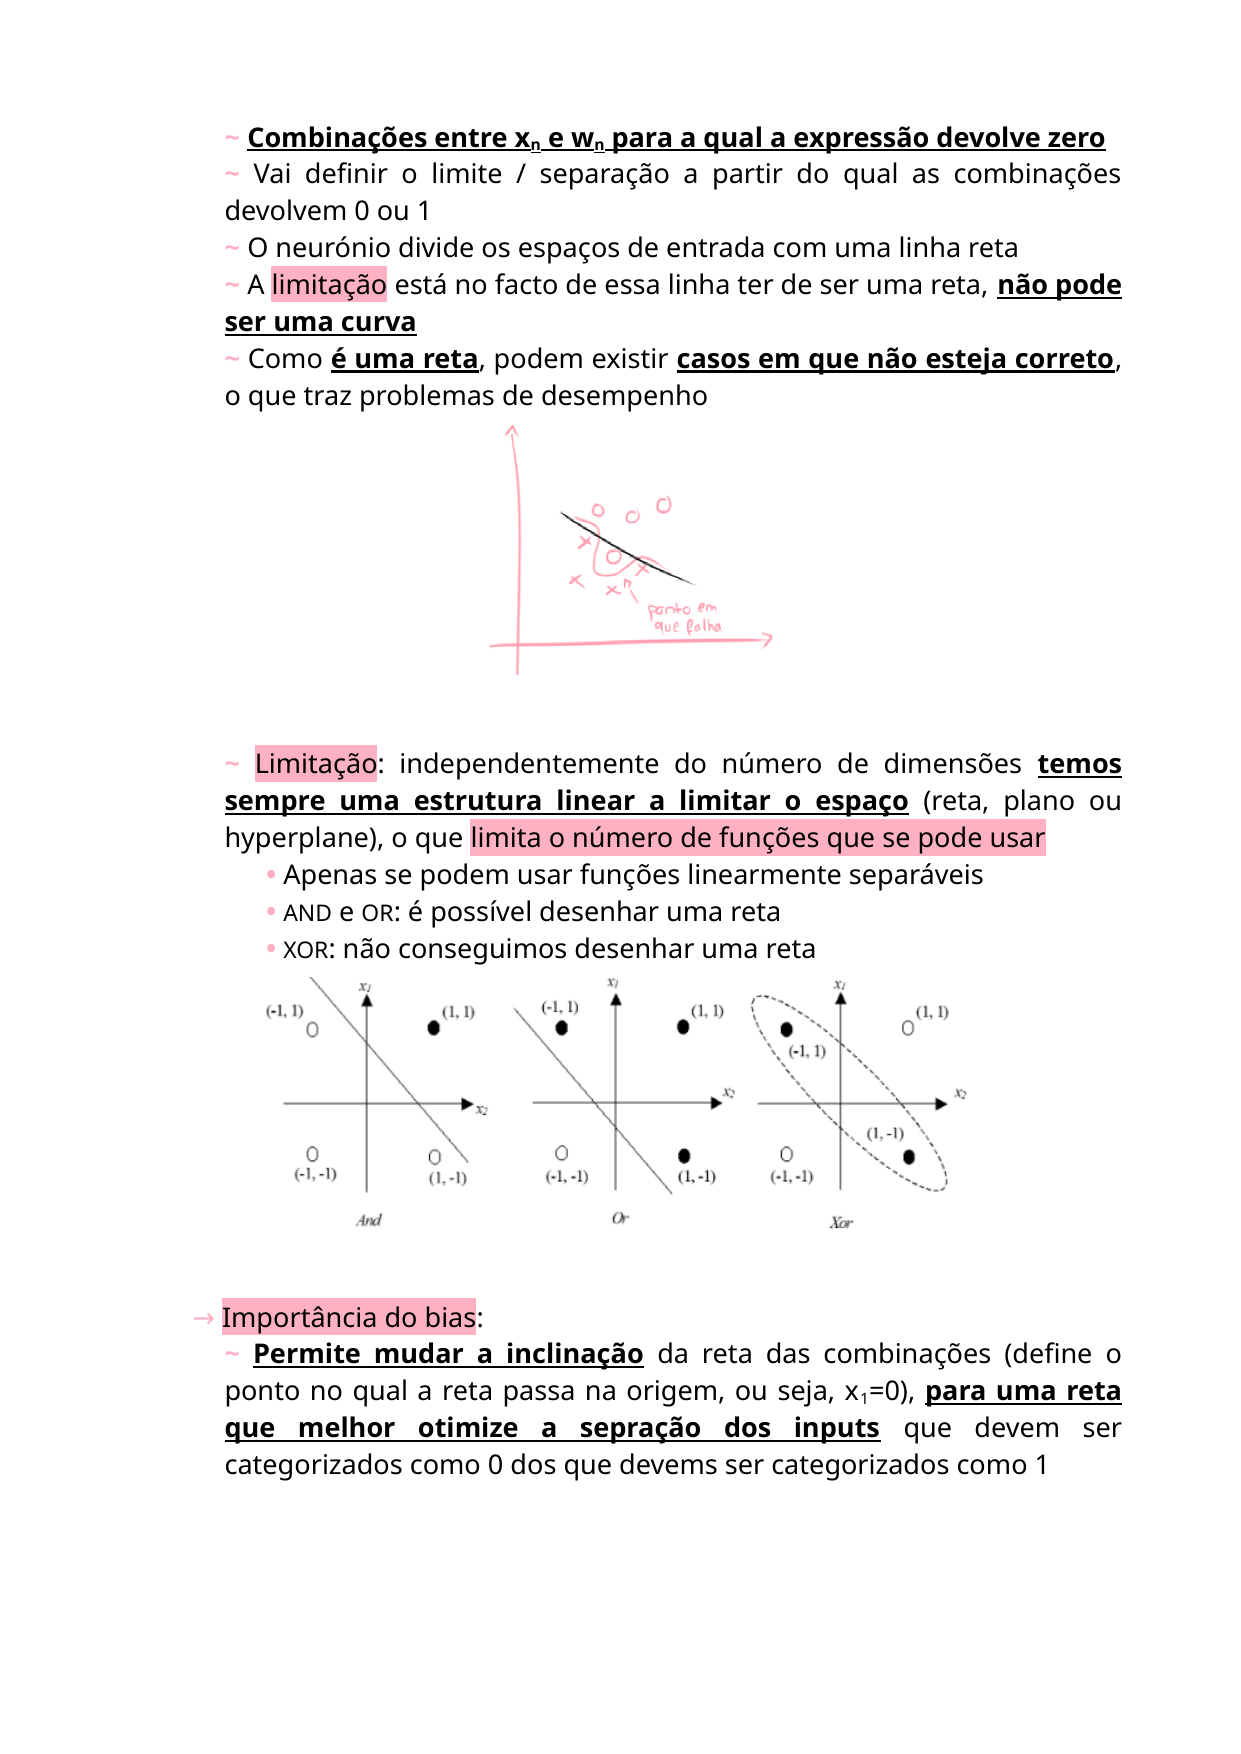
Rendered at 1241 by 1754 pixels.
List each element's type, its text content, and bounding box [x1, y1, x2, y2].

text ~ Limitação: independentemente do número de dimensões temos sempre uma estrutura linear a limitar o espaço (reta, plano ou hyperplane), o que limita o número de funções que se pode usar [224, 745, 1122, 856]
text ~ A limitação está no facto de essa linha ter de ser uma reta, não pode ser uma curva [224, 266, 1122, 339]
text → Importância do bias: [192, 1298, 1122, 1335]
text • AND e OR: é possível desenhar uma reta [266, 892, 1122, 929]
text ~ Combinações entre xn e wn para a qual a expressão devolve zero [224, 118, 1122, 155]
text ~ Como é uma reta, podem existir casos em que não esteja correto, o que traz problemas de desempenho [224, 339, 1122, 413]
text • Apenas se podem usar funções linearmente separáveis [266, 856, 1122, 892]
text • XOR: não conseguimos desenhar uma reta [266, 929, 1122, 966]
text ~ Permite mudar a inclinação da reta das combinações (define o ponto no qual a reta passa na origem, ou seja, x1=0), para uma reta que melhor otimize a sepração dos inputs que devem ser categorizados como 0 dos que devems ser categorizados como 1 [224, 1335, 1122, 1482]
picture [485, 420, 777, 675]
text ~ Vai definir o limite / separação a partir do qual as combinações devolvem 0 ou 1 [224, 155, 1122, 229]
picture [250, 977, 990, 1242]
text ~ O neurónio divide os espaços de entrada com uma linha reta [224, 229, 1122, 266]
